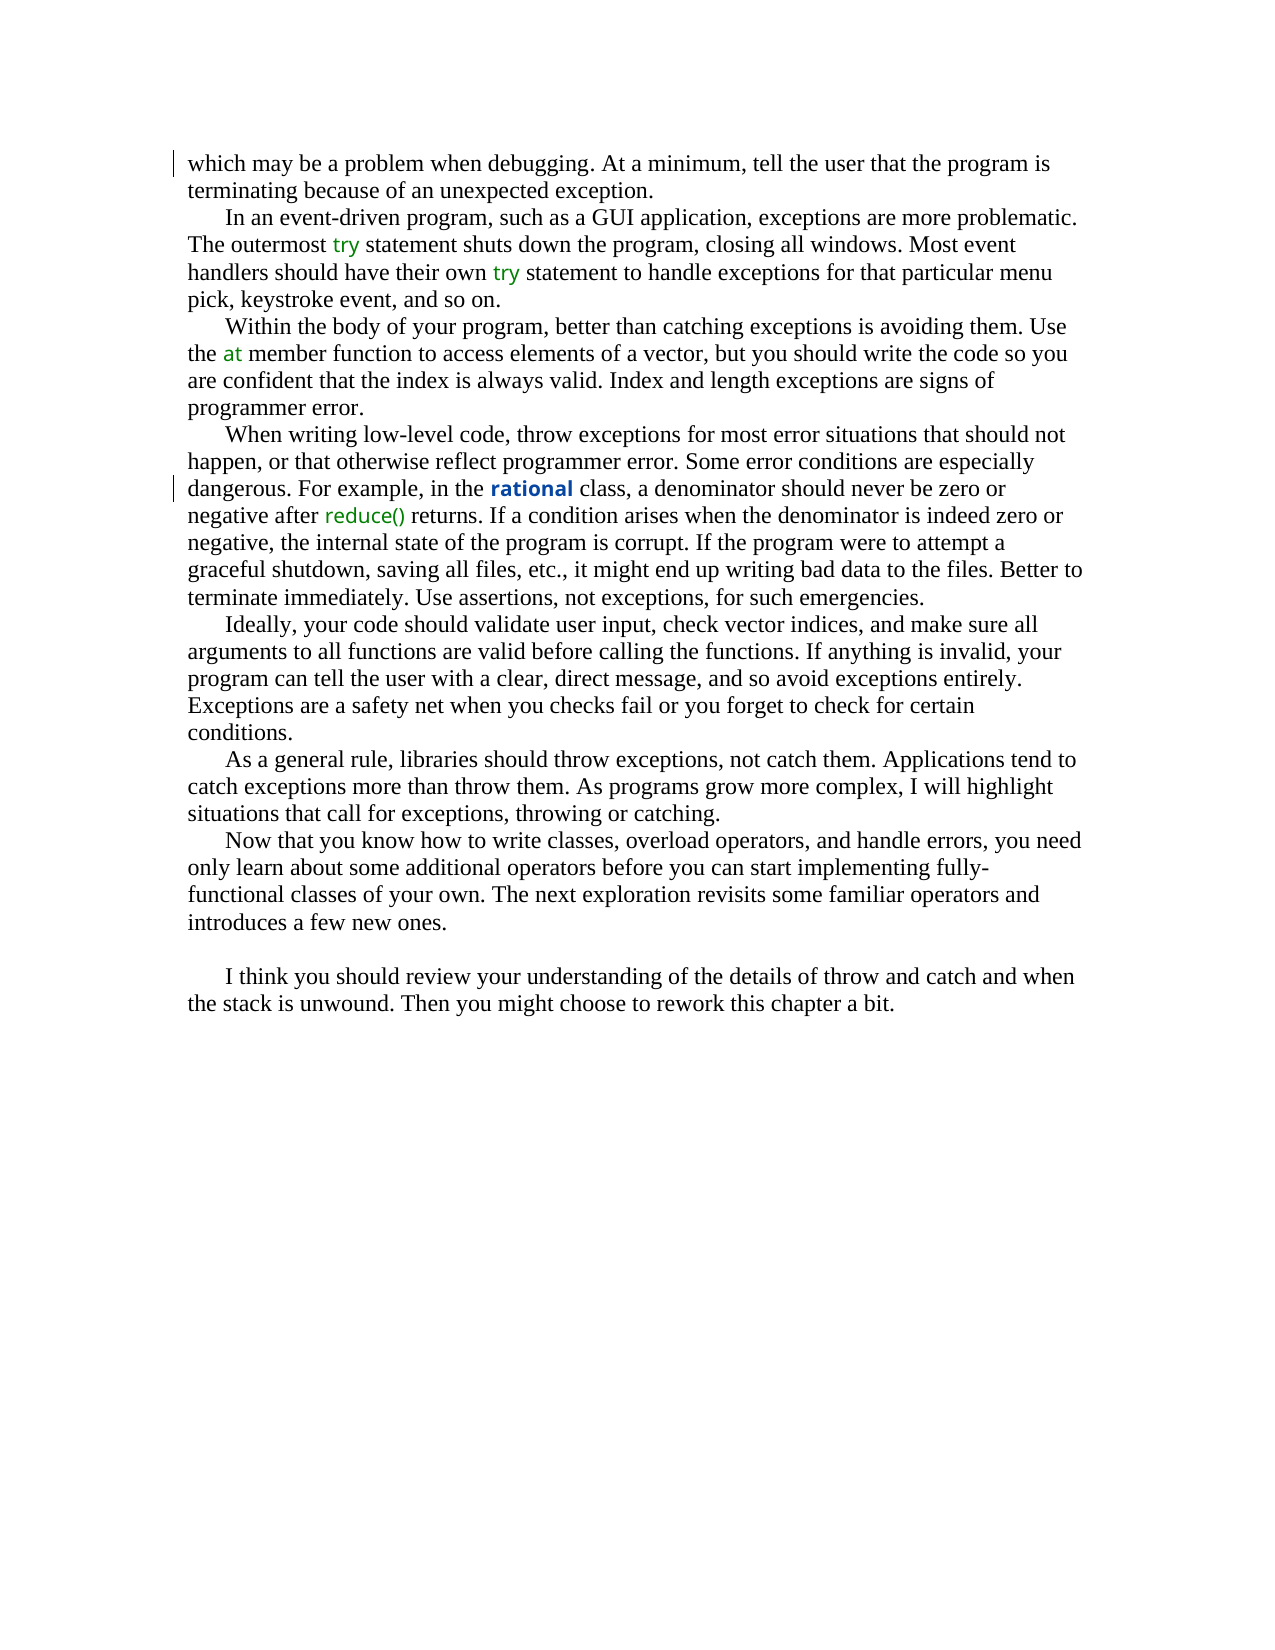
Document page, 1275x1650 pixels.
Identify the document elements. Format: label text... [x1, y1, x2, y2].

text As a general rule, libraries should throw exceptions, not catch them. Applications tend to catch exceptions more than throw them. As programs grow more complex, I will highlight situations that call for exceptions, throwing or catching. [187, 746, 1087, 827]
text Ideally, your code should validate user input, check vector indices, and make sure all arguments to all functions are valid before calling the functions. If anything is invalid, your program can tell the user with a clear, direct message, and so avoid exceptions entirely. Exceptions are a safety net when you checks fail or you forget to check for certain conditions. [187, 610, 1087, 746]
text I think you should review your understanding of the details of throw and catch and when the stack is unwound. Then you might choose to rework this chapter a bit. [187, 962, 1087, 1017]
text In an event-driven program, such as a GUI application, exceptions are more problematic. The outermost try statement shuts down the program, closing all windows. Most event handlers should have their own try statement to handle exceptions for that particular menu pick, keystroke event, and so on. [187, 204, 1087, 312]
text Now that you know how to write classes, overload operators, and handle errors, you need only learn about some additional operators before you can start implementing fully-functional classes of your own. The next exploration revisits some familiar operators and introduces a few new ones. [187, 827, 1087, 935]
text Within the body of your program, better than catching exceptions is avoiding them. Use the at member function to access elements of a vector, but you should write the code so you are confident that the index is always valid. Index and length exceptions are signs of programmer error. [187, 312, 1087, 421]
text When writing low-level code, throw exceptions for most error situations that should not happen, or that otherwise reflect programmer error. Some error conditions are especially dangerous. For example, in the rational class, a denominator should never be zero or negative after reduce() returns. If a condition arises when the denominator is indeed zero or negative, the internal state of the program is corrupt. If the program were to attempt a graceful shutdown, saving all files, etc., it might end up writing bad data to the files. Better to terminate immediately. Use assertions, not exceptions, for such emergencies. [187, 421, 1087, 610]
text which may be a problem when debugging. At a minimum, tell the user that the program is terminating because of an unexpected exception. [187, 150, 1087, 204]
